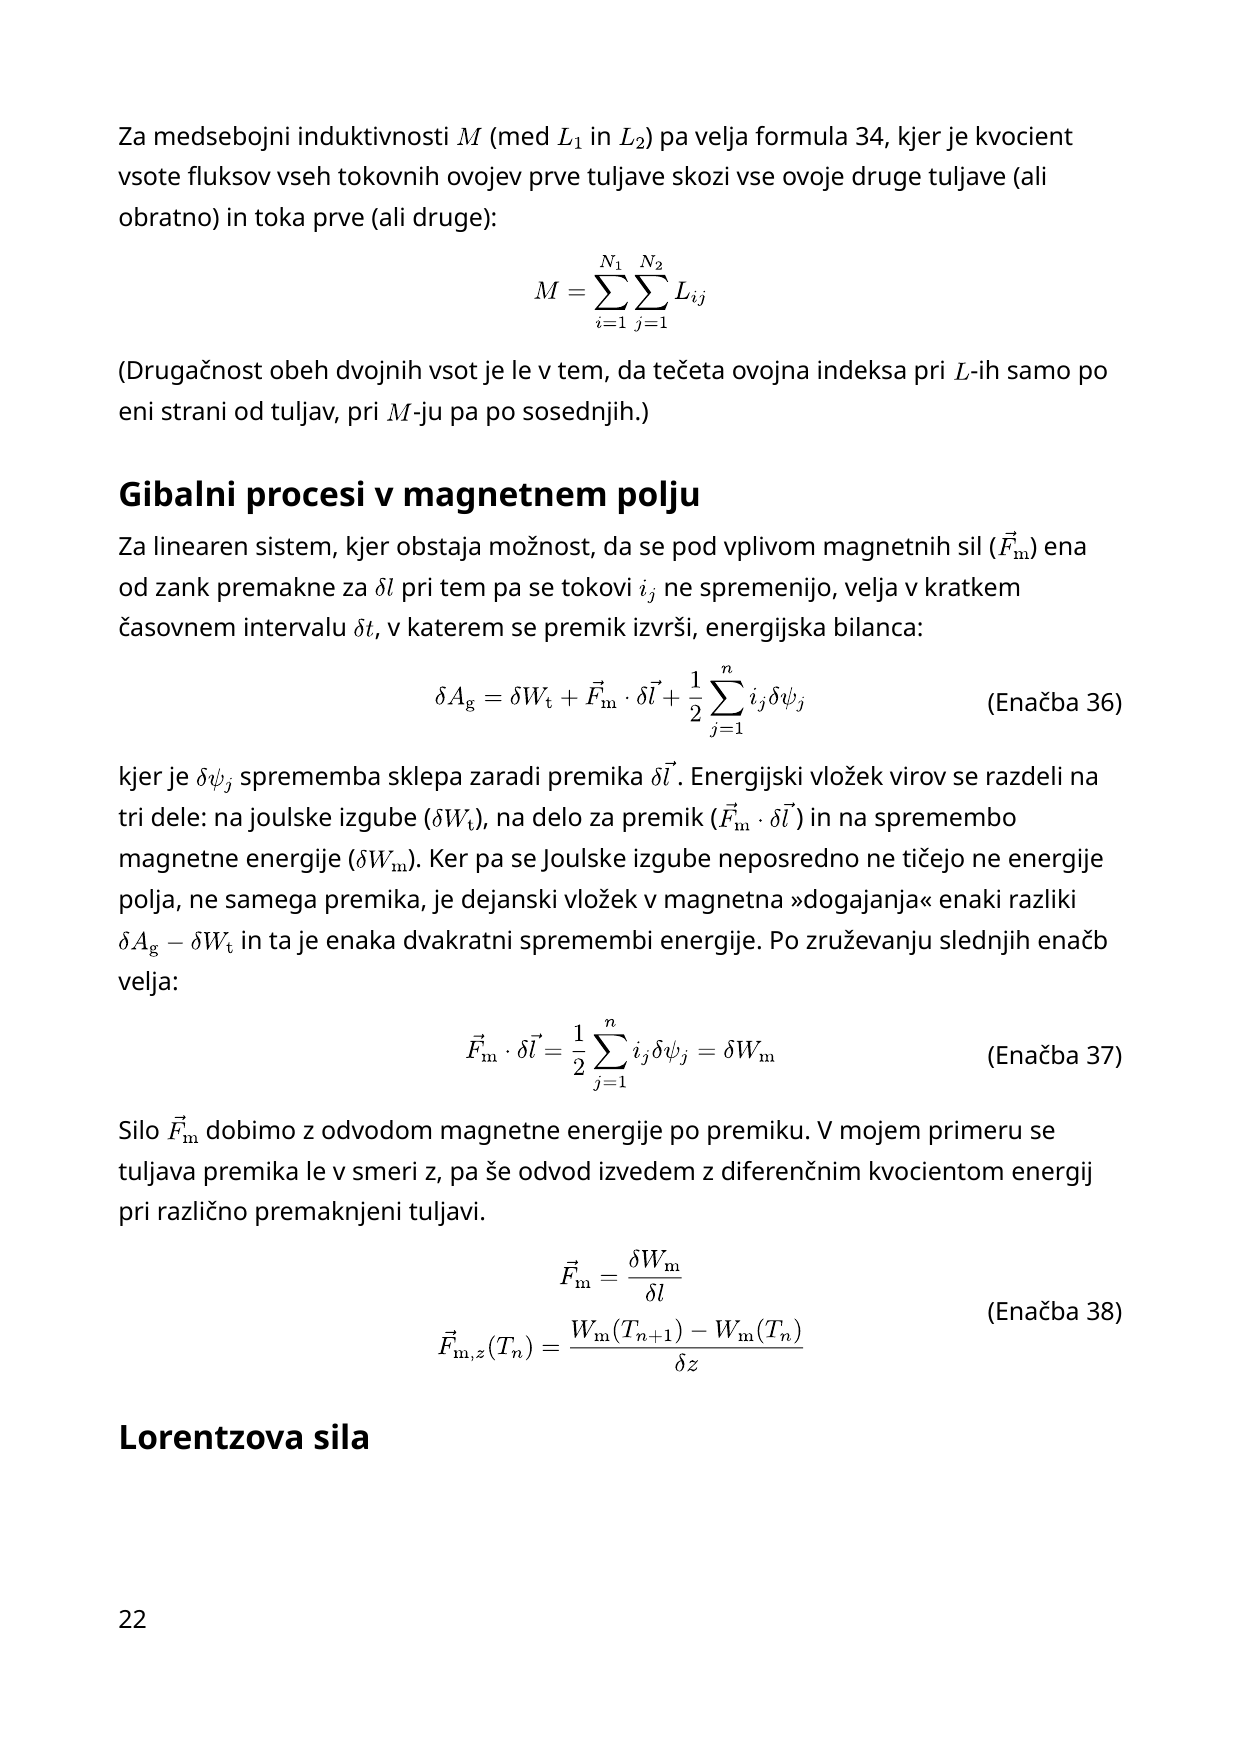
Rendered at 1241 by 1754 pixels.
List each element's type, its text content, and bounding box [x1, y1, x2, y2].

subtitle Lorentzova sila [118, 1414, 1122, 1459]
text Za medsebojni induktivnosti (med in ) pa velja formula 34, kjer je kvocient vsote fluksov vseh tokovnih ovojev prve tuljave skozi vse ovoje druge tuljave (ali obratno) in toka prve (ali druge): [118, 118, 1122, 234]
text Silo dobimo z odvodom magnetne energije po premiku. V mojem primeru se tuljava premika le v smeri z, pa še odvod izvedem z diferenčnim kvocientom energij pri različno premaknjeni tuljavi. [118, 1112, 1122, 1228]
text (Enačba 37) [776, 1019, 1122, 1091]
text [118, 1249, 634, 1372]
subtitle Gibalni procesi v magnetnem polju [118, 470, 1122, 516]
text [118, 665, 434, 737]
text (Drugačnost obeh dvojnih vsot je le v tem, da tečeta ovojna indeksa pri -ih samo po eni strani od tuljav, pri -ju pa po sosednjih.) [118, 353, 1122, 428]
text (Enačba 36) [806, 665, 1122, 737]
text Za linearen sistem, kjer obstaja možnost, da se pod vplivom magnetnih sil () ena od zank premakne za pri tem pa se tokovi ne spremenijo, velja v kratkem časovnem intervalu , v katerem se premik izvrši, energijska bilanca: [118, 528, 1122, 644]
text kjer je sprememba sklepa zaradi premika . Energijski vložek virov se razdeli na tri dele: na joulske izgube (), na delo za premik () in na spremembo magnetne energije (). Ker pa se Joulske izgube neposredno ne tičejo ne energije polja, ne samega premika, je dejanski vložek v magnetna »dogajanja« enaki razliki in ta je enaka dvakratni spremembi energije. Po zruževanju slednjih enačb velja: [118, 759, 1122, 998]
text [118, 1019, 465, 1091]
text (Enačba 38) [639, 1249, 1122, 1372]
